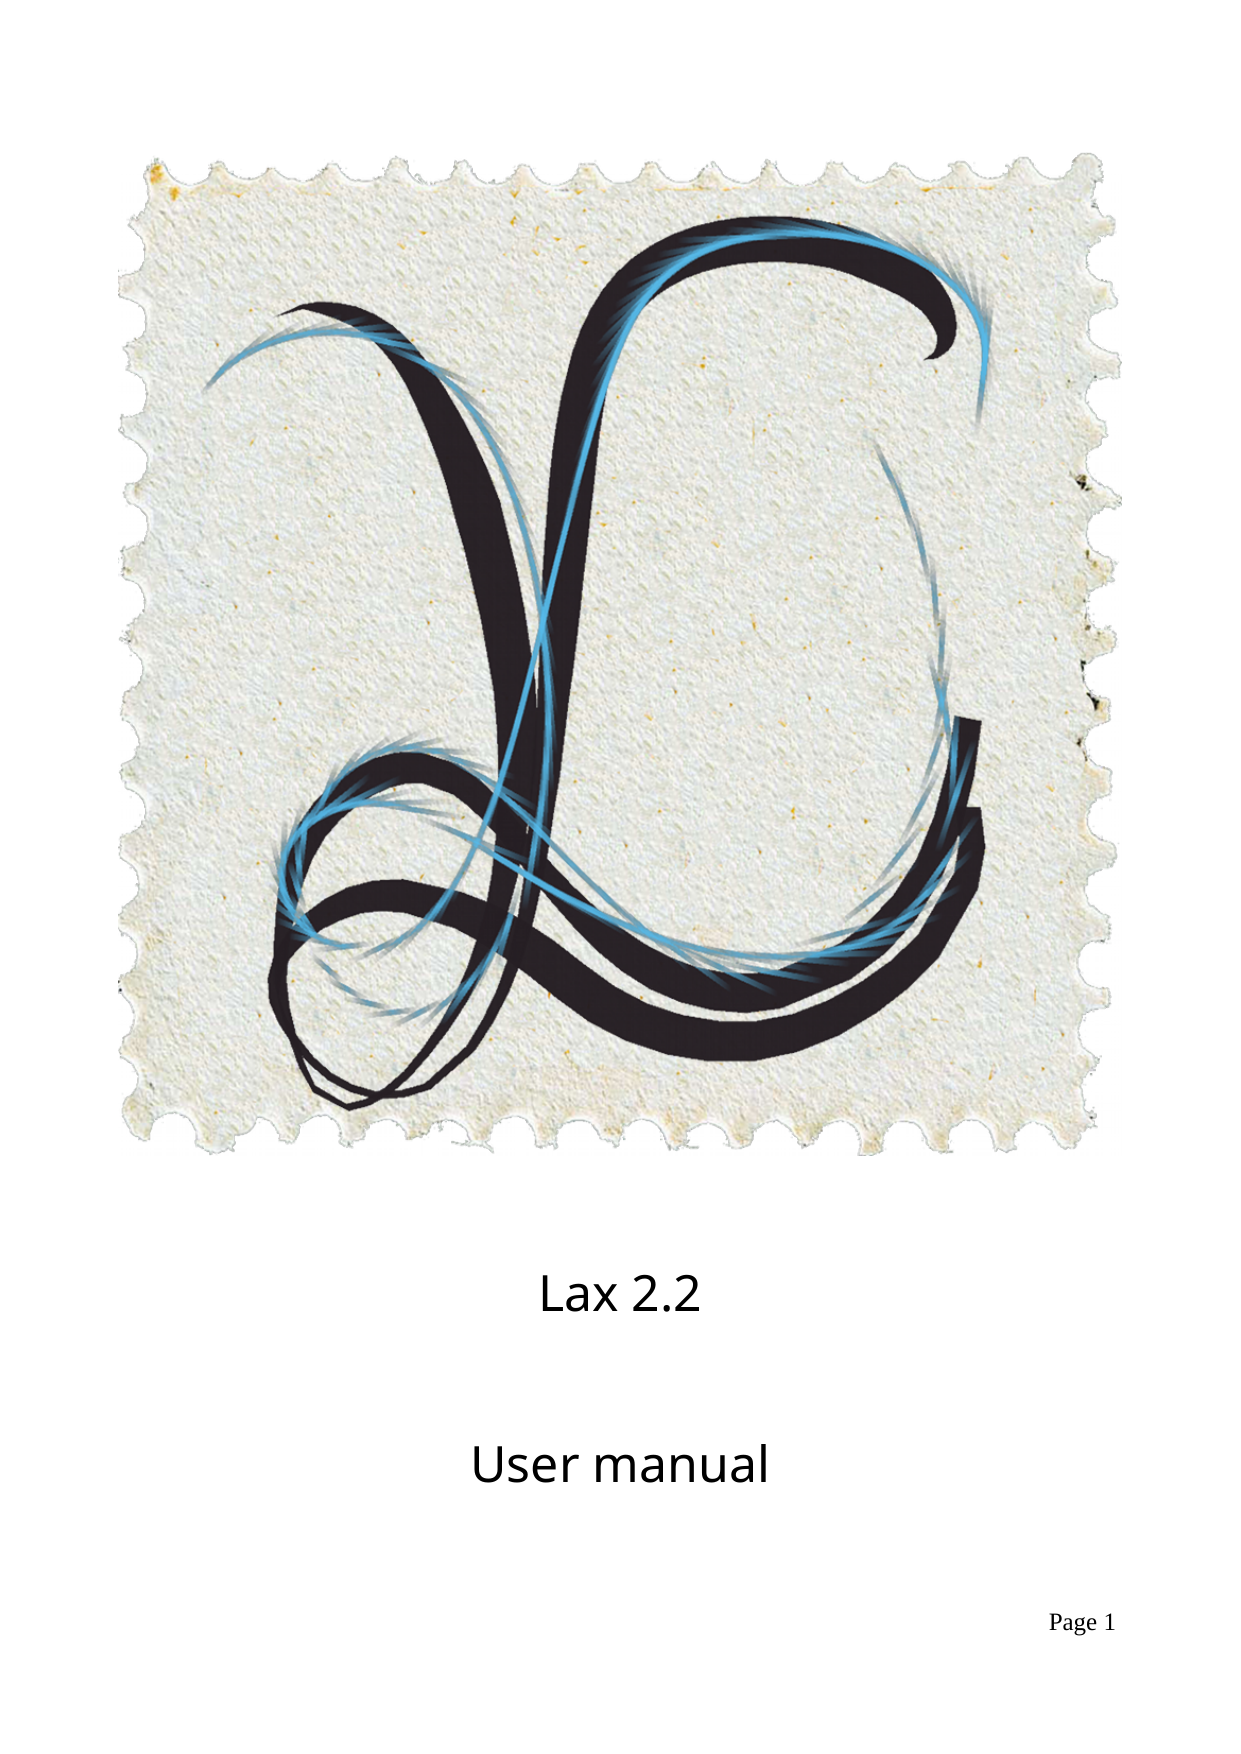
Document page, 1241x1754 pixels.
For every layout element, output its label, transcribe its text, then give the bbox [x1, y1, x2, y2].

text User manual [118, 1428, 1122, 1497]
picture [118, 152, 1122, 1156]
text Lax 2.2 [118, 1258, 1122, 1326]
